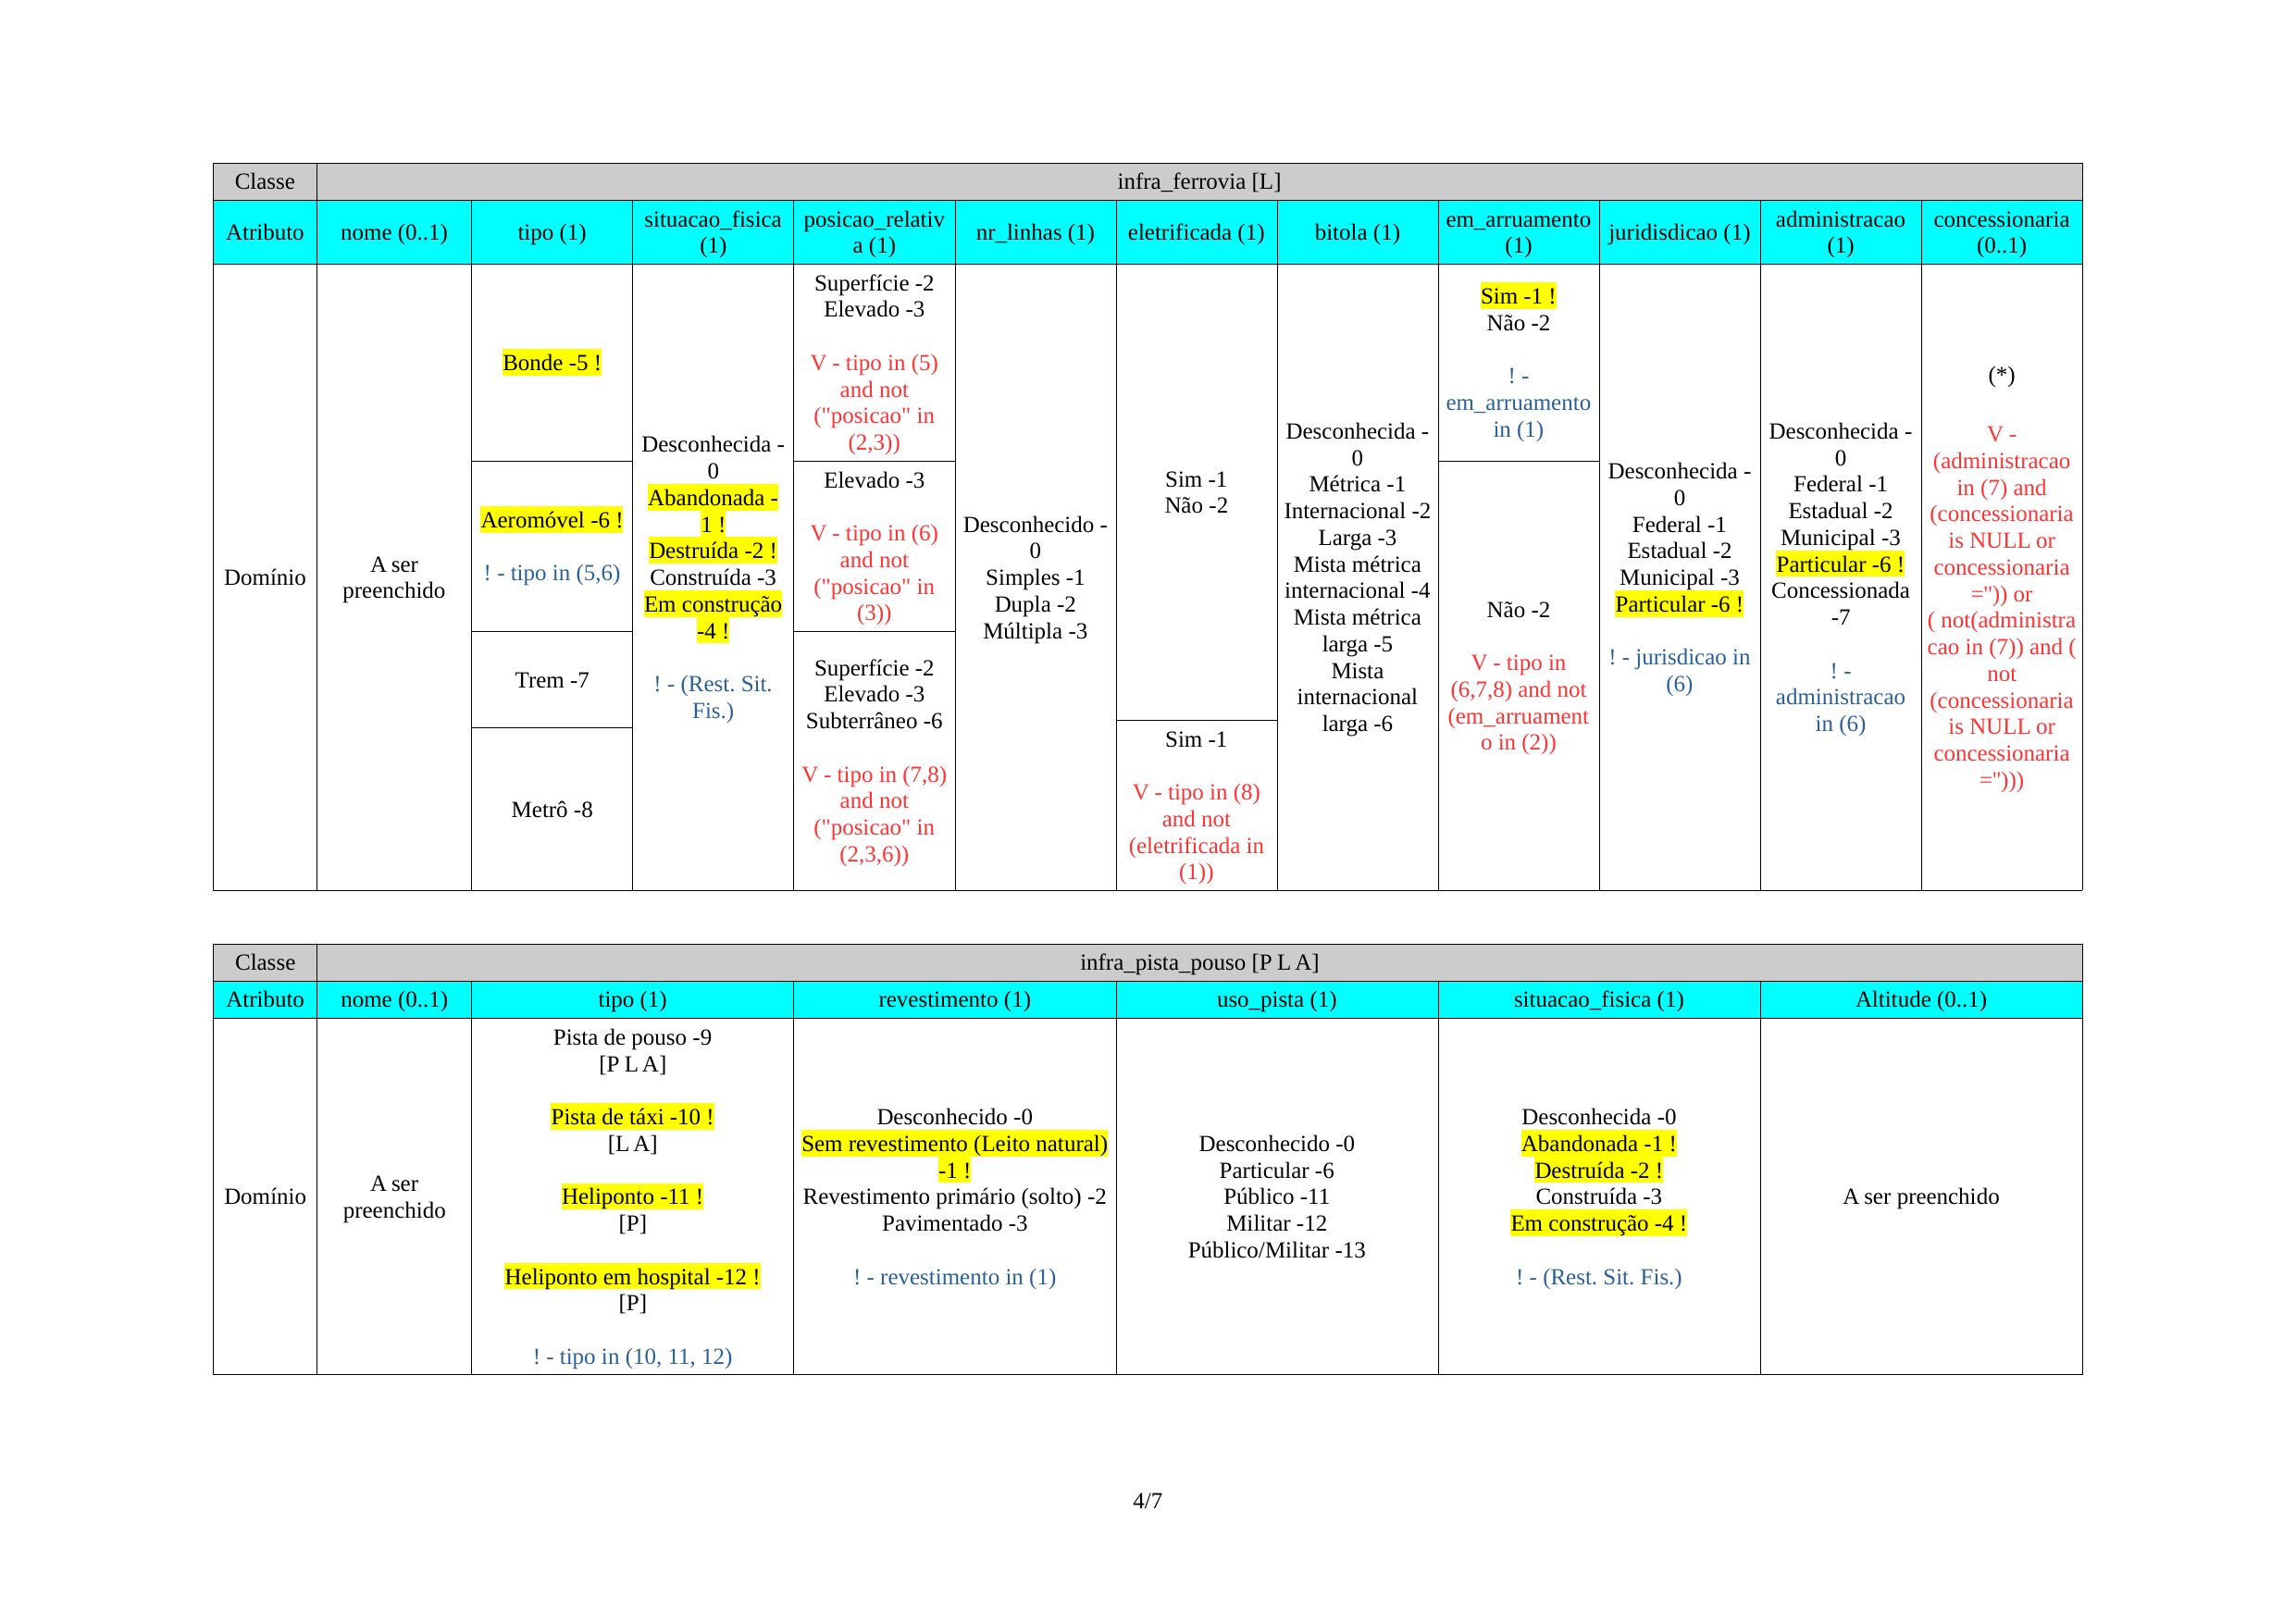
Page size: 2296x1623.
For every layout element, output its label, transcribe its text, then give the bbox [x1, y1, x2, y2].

table_cell uso_pista (1) [1117, 982, 1438, 1018]
table_cell Sim -1 Não -2 [1117, 265, 1277, 720]
table_cell posicao_relativa (1) [794, 201, 955, 264]
table_cell Desconhecida -0 Abandonada -1 ! Destruída -2 ! Construída -3 Em construção -4 ! ! - (Rest. Sit. Fis.) [1439, 1019, 1760, 1374]
table_cell tipo (1) [472, 201, 632, 264]
table_cell Trem -7 [472, 632, 632, 727]
table_cell Desconhecido -0 Sem revestimento (Leito natural) -1 ! Revestimento primário (solto) -2 Pavimentado -3 ! - revestimento in (1) [794, 1019, 1116, 1374]
table_cell Domínio [214, 265, 316, 890]
table_header Classe [214, 945, 316, 981]
table_cell juridisdicao (1) [1600, 201, 1760, 264]
table_cell Elevado -3 V - tipo in (6) and not ("posicao" in (3)) [794, 462, 955, 631]
table_header infra_ferrovia [L] [317, 164, 2082, 200]
table_cell Desconhecida -0 Federal -1 Estadual -2 Municipal -3 Particular -6 ! ! - jurisdicao in (6) [1600, 265, 1760, 890]
table_cell Desconhecida -0 Métrica -1 Internacional -2 Larga -3 Mista métrica internacional -4 Mista métrica larga -5 Mista internacional larga -6 [1278, 265, 1438, 890]
table_cell Sim -1 V - tipo in (8) and not (eletrificada in (1)) [1117, 721, 1277, 890]
table_cell situacao_fisica (1) [1439, 982, 1760, 1018]
table_cell Atributo [214, 201, 316, 264]
table_cell Desconhecida -0 Abandonada -1 ! Destruída -2 ! Construída -3 Em construção -4 ! ! - (Rest. Sit. Fis.) [633, 265, 793, 890]
table_cell administracao (1) [1761, 201, 1921, 264]
table_cell Altitude (0..1) [1761, 982, 2082, 1018]
table_cell bitola (1) [1278, 201, 1438, 264]
table_cell nome (0..1) [317, 201, 471, 264]
table_cell Atributo [214, 982, 316, 1018]
table_header Classe [214, 164, 316, 200]
table_header infra_pista_pouso [P L A] [317, 945, 2082, 981]
table_cell Não -2 V - tipo in (6,7,8) and not (em_arruamento in (2)) [1439, 462, 1599, 890]
table_cell tipo (1) [472, 982, 793, 1018]
table_cell A ser preenchido [1761, 1019, 2082, 1374]
table_cell Aeromóvel -6 ! ! - tipo in (5,6) [472, 462, 632, 631]
table_cell em_arruamento (1) [1439, 201, 1599, 264]
table_cell A ser preenchido [317, 265, 471, 890]
table_cell Pista de pouso -9 [P L A] Pista de táxi -10 ! [L A] Heliponto -11 ! [P] Heliponto em hospital -12 ! [P] ! - tipo in (10, 11, 12) [472, 1019, 793, 1374]
table_cell Superfície -2 Elevado -3 Subterrâneo -6 V - tipo in (7,8) and not ("posicao" in (2,3,6)) [794, 632, 955, 890]
table_cell Desconhecida -0 Federal -1 Estadual -2 Municipal -3 Particular -6 !Concessionada -7 ! - administracao in (6) [1761, 265, 1921, 890]
table_cell Desconhecido -0 Simples -1 Dupla -2 Múltipla -3 [956, 265, 1116, 890]
table_cell Bonde -5 ! [472, 265, 632, 461]
table_cell (*) V - (administracao in (7) and (concessionaria is NULL or concessionaria ='')) or ( not(administracao in (7)) and ( not (concessionaria is NULL or concessionaria =''))) [1922, 265, 2082, 890]
table_cell nr_linhas (1) [956, 201, 1116, 264]
table_cell Superfície -2 Elevado -3 V - tipo in (5) and not ("posicao" in (2,3)) [794, 265, 955, 461]
table_cell Sim -1 ! Não -2 ! - em_arruamento in (1) [1439, 265, 1599, 461]
table_cell eletrificada (1) [1117, 201, 1277, 264]
table_cell A ser preenchido [317, 1019, 471, 1374]
table_cell revestimento (1) [794, 982, 1116, 1018]
table_cell situacao_fisica (1) [633, 201, 793, 264]
table_cell concessionaria (0..1) [1922, 201, 2082, 264]
table_cell Desconhecido -0 Particular -6 Público -11 Militar -12 Público/Militar -13 [1117, 1019, 1438, 1374]
table_cell Domínio [214, 1019, 316, 1374]
table_cell nome (0..1) [317, 982, 471, 1018]
table_cell Metrô -8 [472, 728, 632, 890]
